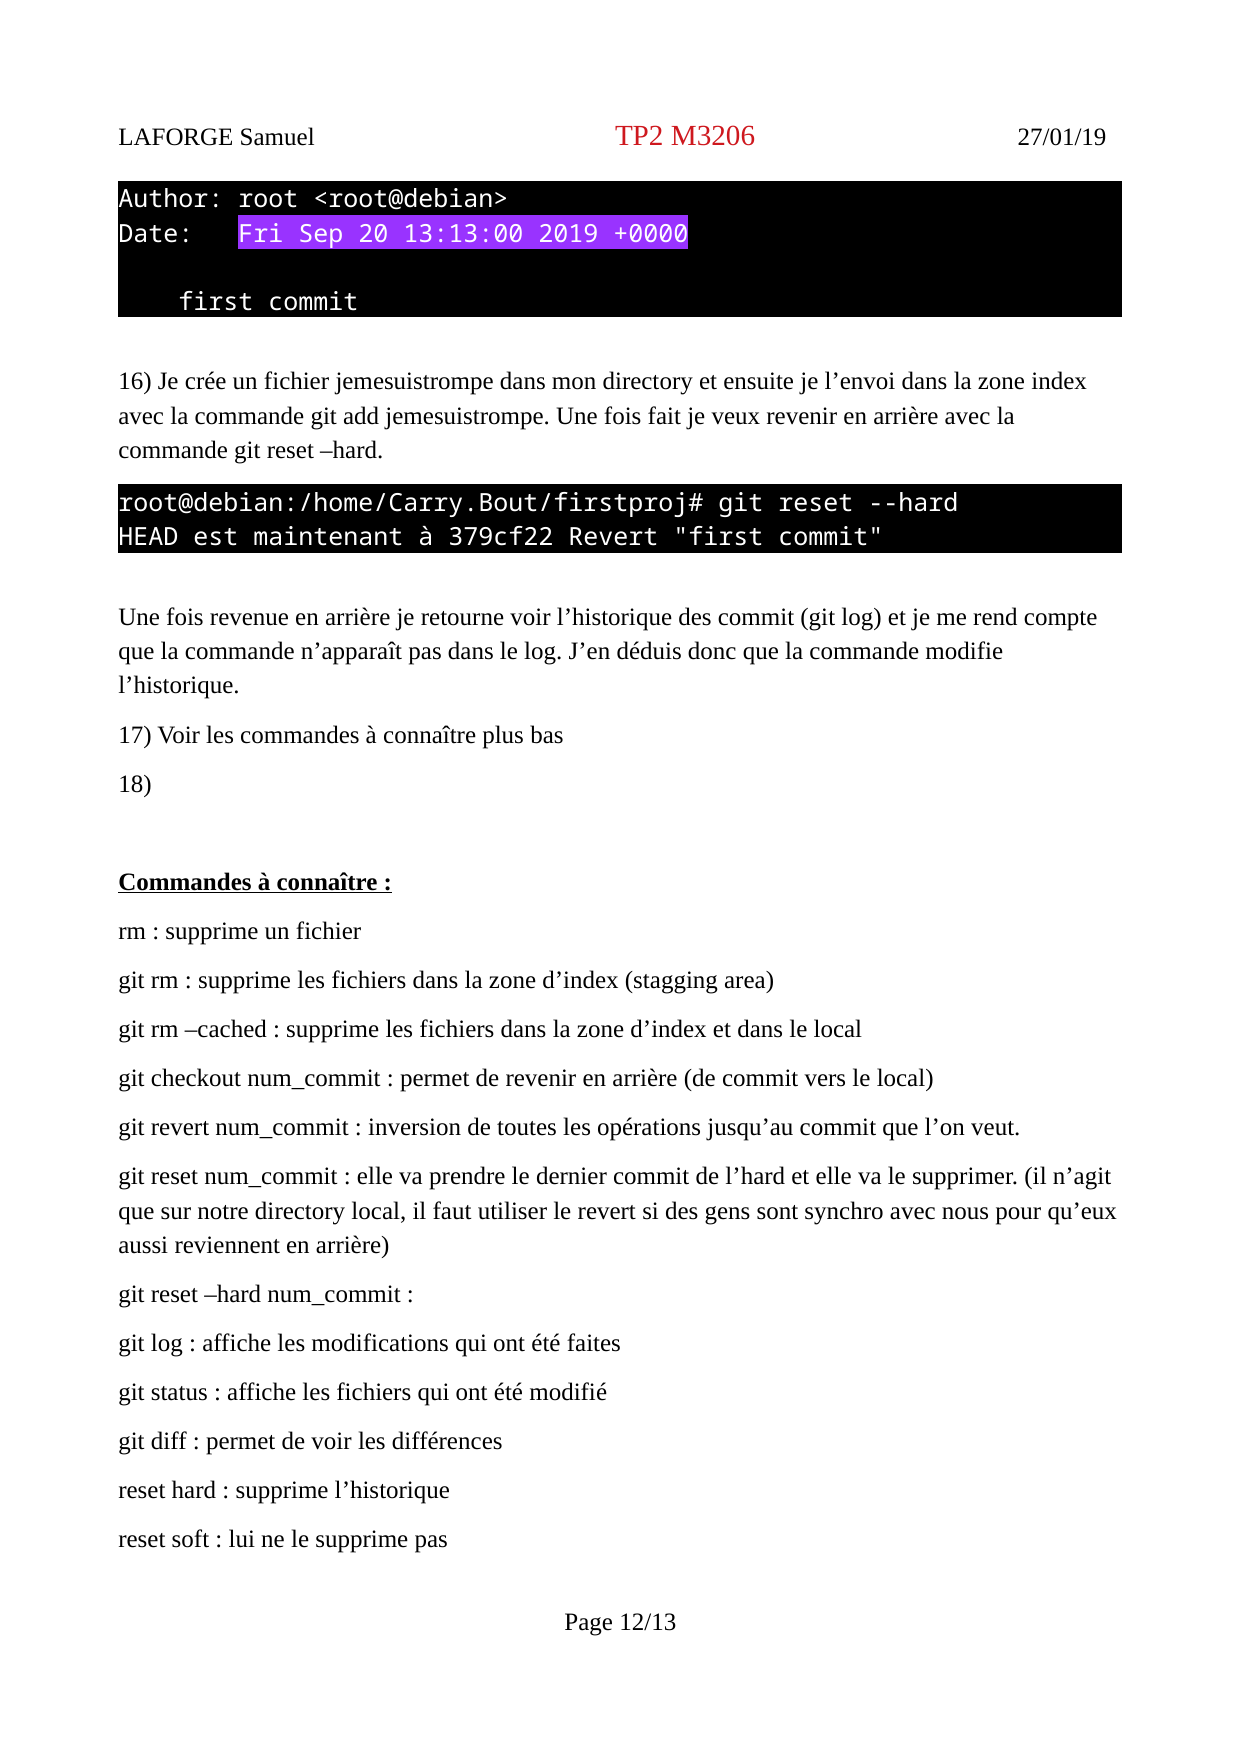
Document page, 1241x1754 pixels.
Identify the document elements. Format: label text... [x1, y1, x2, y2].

text git checkout num_commit : permet de revenir en arrière (de commit vers le local) [118, 1063, 1122, 1092]
text git rm –cached : supprime les fichiers dans la zone d’index et dans le local [118, 1014, 1122, 1043]
text 16) Je crée un fichier jemesuistrompe dans mon directory et ensuite je l’envoi dans la zone index avec la commande git add jemesuistrompe. Une fois fait je veux revenir en arrière avec la commande git reset –hard. [118, 366, 1122, 464]
text git revert num_commit : inversion de toutes les opérations jusqu’au commit que l’on veut. [118, 1112, 1122, 1141]
text Une fois revenue en arrière je retourne voir l’historique des commit (git log) et je me rend compte que la commande n’apparaît pas dans le log. J’en déduis donc que la commande modifie l’historique. [118, 602, 1122, 699]
text reset soft : lui ne le supprime pas [118, 1524, 1122, 1553]
text git reset –hard num_commit : [118, 1279, 1122, 1308]
text Commandes à connaître : [118, 867, 1122, 896]
text git log : affiche les modifications qui ont été faites [118, 1328, 1122, 1357]
text rm : supprime un fichier [118, 916, 1122, 945]
text Author: root <root@debian> [118, 181, 1122, 215]
text Date: Fri Sep 20 13:13:00 2019 +0000 [118, 215, 1122, 249]
text HEAD est maintenant à 379cf22 Revert "first commit" [118, 518, 1122, 553]
text git diff : permet de voir les différences [118, 1426, 1122, 1455]
text 18) [118, 769, 1122, 797]
text git rm : supprime les fichiers dans la zone d’index (stagging area) [118, 965, 1122, 994]
text 17) Voir les commandes à connaître plus bas [118, 720, 1122, 748]
text root@debian:/home/Carry.Bout/firstproj# git reset --hard [118, 484, 1122, 518]
text reset hard : supprime l’historique [118, 1476, 1122, 1504]
text git reset num_commit : elle va prendre le dernier commit de l’hard et elle va le supprimer. (il n’agit que sur notre directory local, il faut utiliser le revert si des gens sont synchro avec nous pour qu’eux aussi reviennent en arrière) [118, 1161, 1122, 1259]
text git status : affiche les fichiers qui ont été modifié [118, 1377, 1122, 1406]
text first commit [118, 283, 1122, 317]
